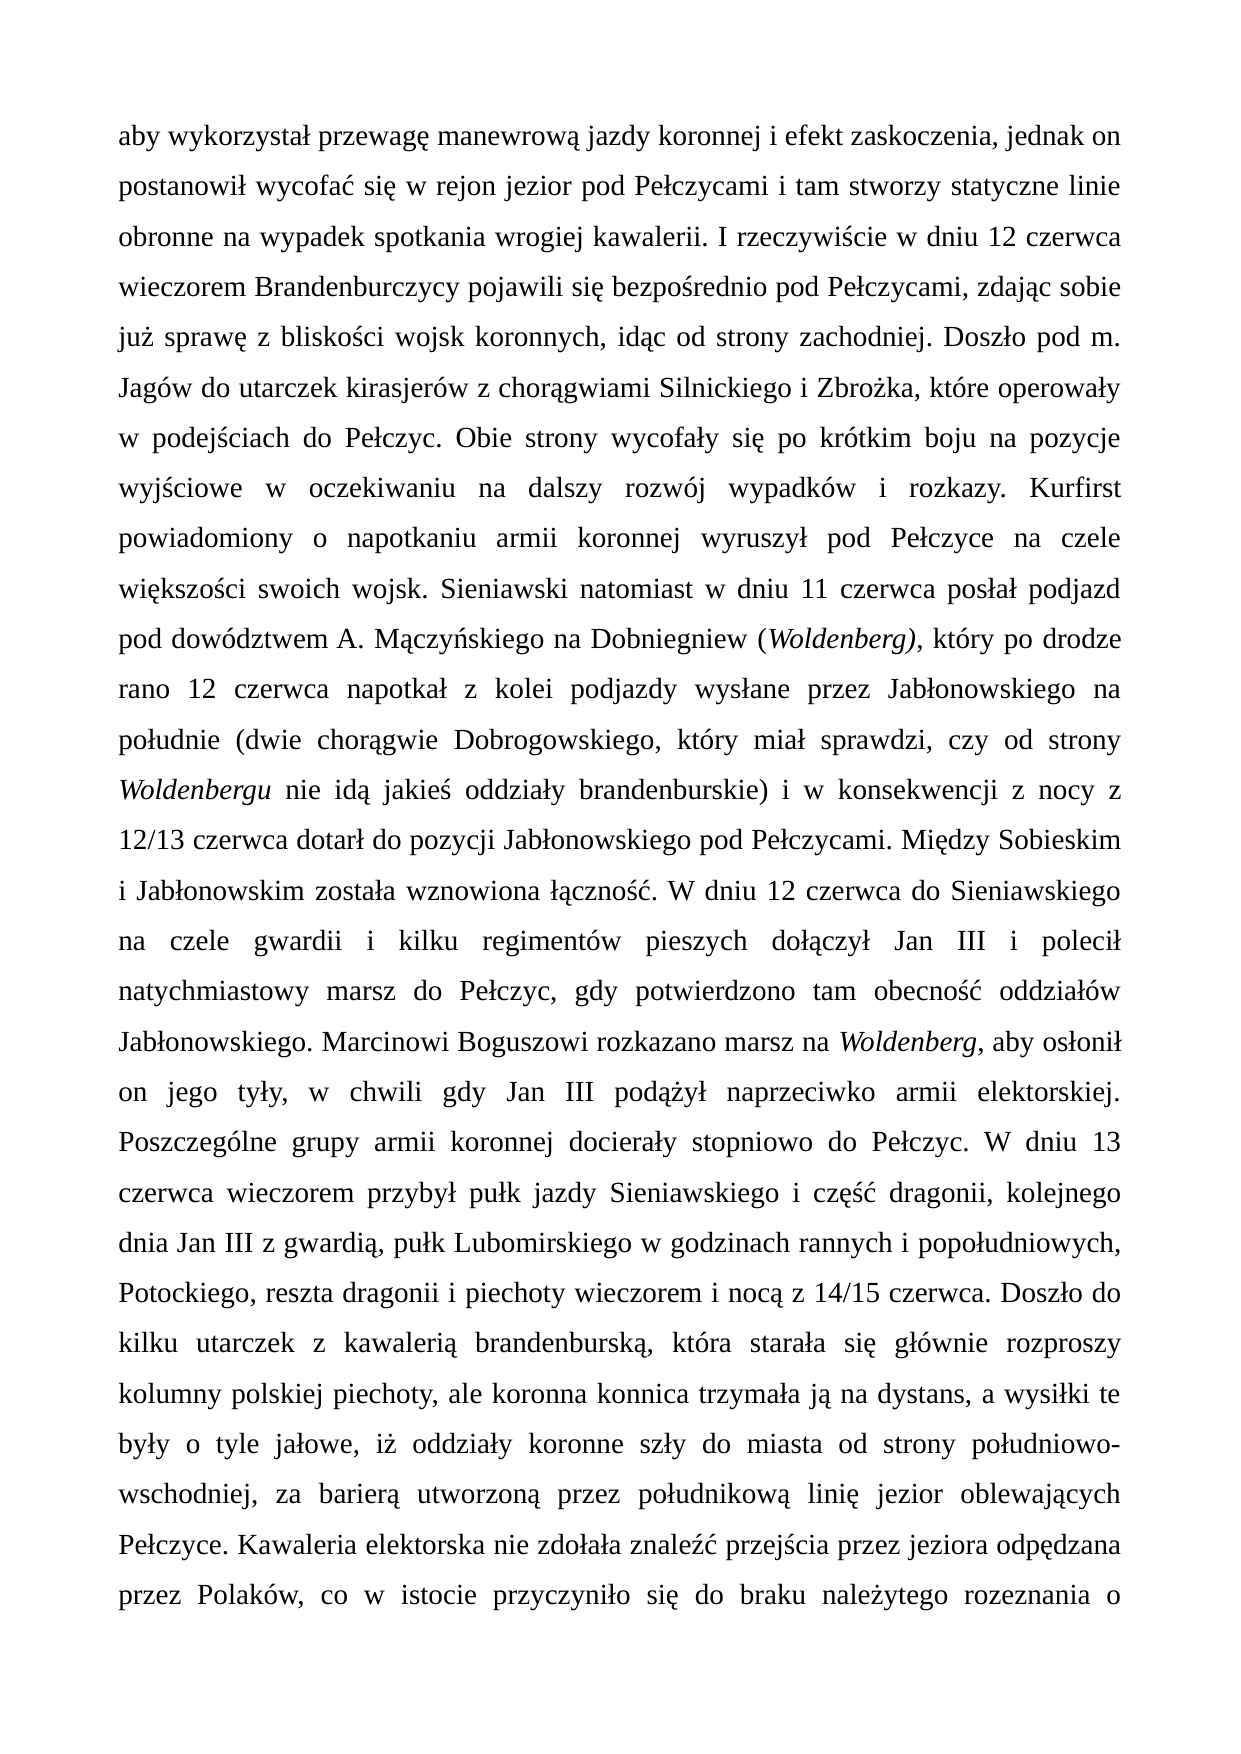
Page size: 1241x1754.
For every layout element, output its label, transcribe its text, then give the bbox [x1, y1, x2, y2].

text aby wykorzystał przewagę manewrową jazdy koronnej i efekt zaskoczenia, jednak on postanowił wycofać się w rejon jezior pod Pełczycami i tam stworzy statyczne linie obronne na wypadek spotkania wrogiej kawalerii. I rzeczywiście w dniu 12 czerwca wieczorem Brandenburczycy pojawili się bezpośrednio pod Pełczycami, zdając sobie już sprawę z bliskości wojsk koronnych, idąc od strony zachodniej. Doszło pod m. Jagów do utarczek kirasjerów z chorągwiami Silnickiego i Zbrożka, które operowały w podejściach do Pełczyc. Obie strony wycofały się po krótkim boju na pozycje wyjściowe w oczekiwaniu na dalszy rozwój wypadków i rozkazy. Kurfirst powiadomiony o napotkaniu armii koronnej wyruszył pod Pełczyce na czele większości swoich wojsk. Sieniawski natomiast w dniu 11 czerwca posłał podjazd pod dowództwem A. Mączyńskiego na Dobniegniew (Woldenberg), który po drodze rano 12 czerwca napotkał z kolei podjazdy wysłane przez Jabłonowskiego na południe (dwie chorągwie Dobrogowskiego, który miał sprawdzi, czy od strony Woldenbergu nie idą jakieś oddziały brandenburskie) i w konsekwencji z nocy z 12/13 czerwca dotarł do pozycji Jabłonowskiego pod Pełczycami. Między Sobieskim i Jabłonowskim została wznowiona łączność. W dniu 12 czerwca do Sieniawskiego na czele gwardii i kilku regimentów pieszych dołączył Jan III i polecił natychmiastowy marsz do Pełczyc, gdy potwierdzono tam obecność oddziałów Jabłonowskiego. Marcinowi Boguszowi rozkazano marsz na Woldenberg, aby osłonił on jego tyły, w chwili gdy Jan III podążył naprzeciwko armii elektorskiej. Poszczególne grupy armii koronnej docierały stopniowo do Pełczyc. W dniu 13 czerwca wieczorem przybył pułk jazdy Sieniawskiego i część dragonii, kolejnego dnia Jan III z gwardią, pułk Lubomirskiego w godzinach rannych i popołudniowych, Potockiego, reszta dragonii i piechoty wieczorem i nocą z 14/15 czerwca. Doszło do kilku utarczek z kawalerią brandenburską, która starała się głównie rozproszy kolumny polskiej piechoty, ale koronna konnica trzymała ją na dystans, a wysiłki te były o tyle jałowe, iż oddziały koronne szły do miasta od strony południowo-wschodniej, za barierą utworzoną przez południkową linię jezior oblewających Pełczyce. Kawaleria elektorska nie zdołała znaleźć przejścia przez jeziora odpędzana przez Polaków, co w istocie przyczyniło się do braku należytego rozeznania o [118, 118, 1122, 1611]
